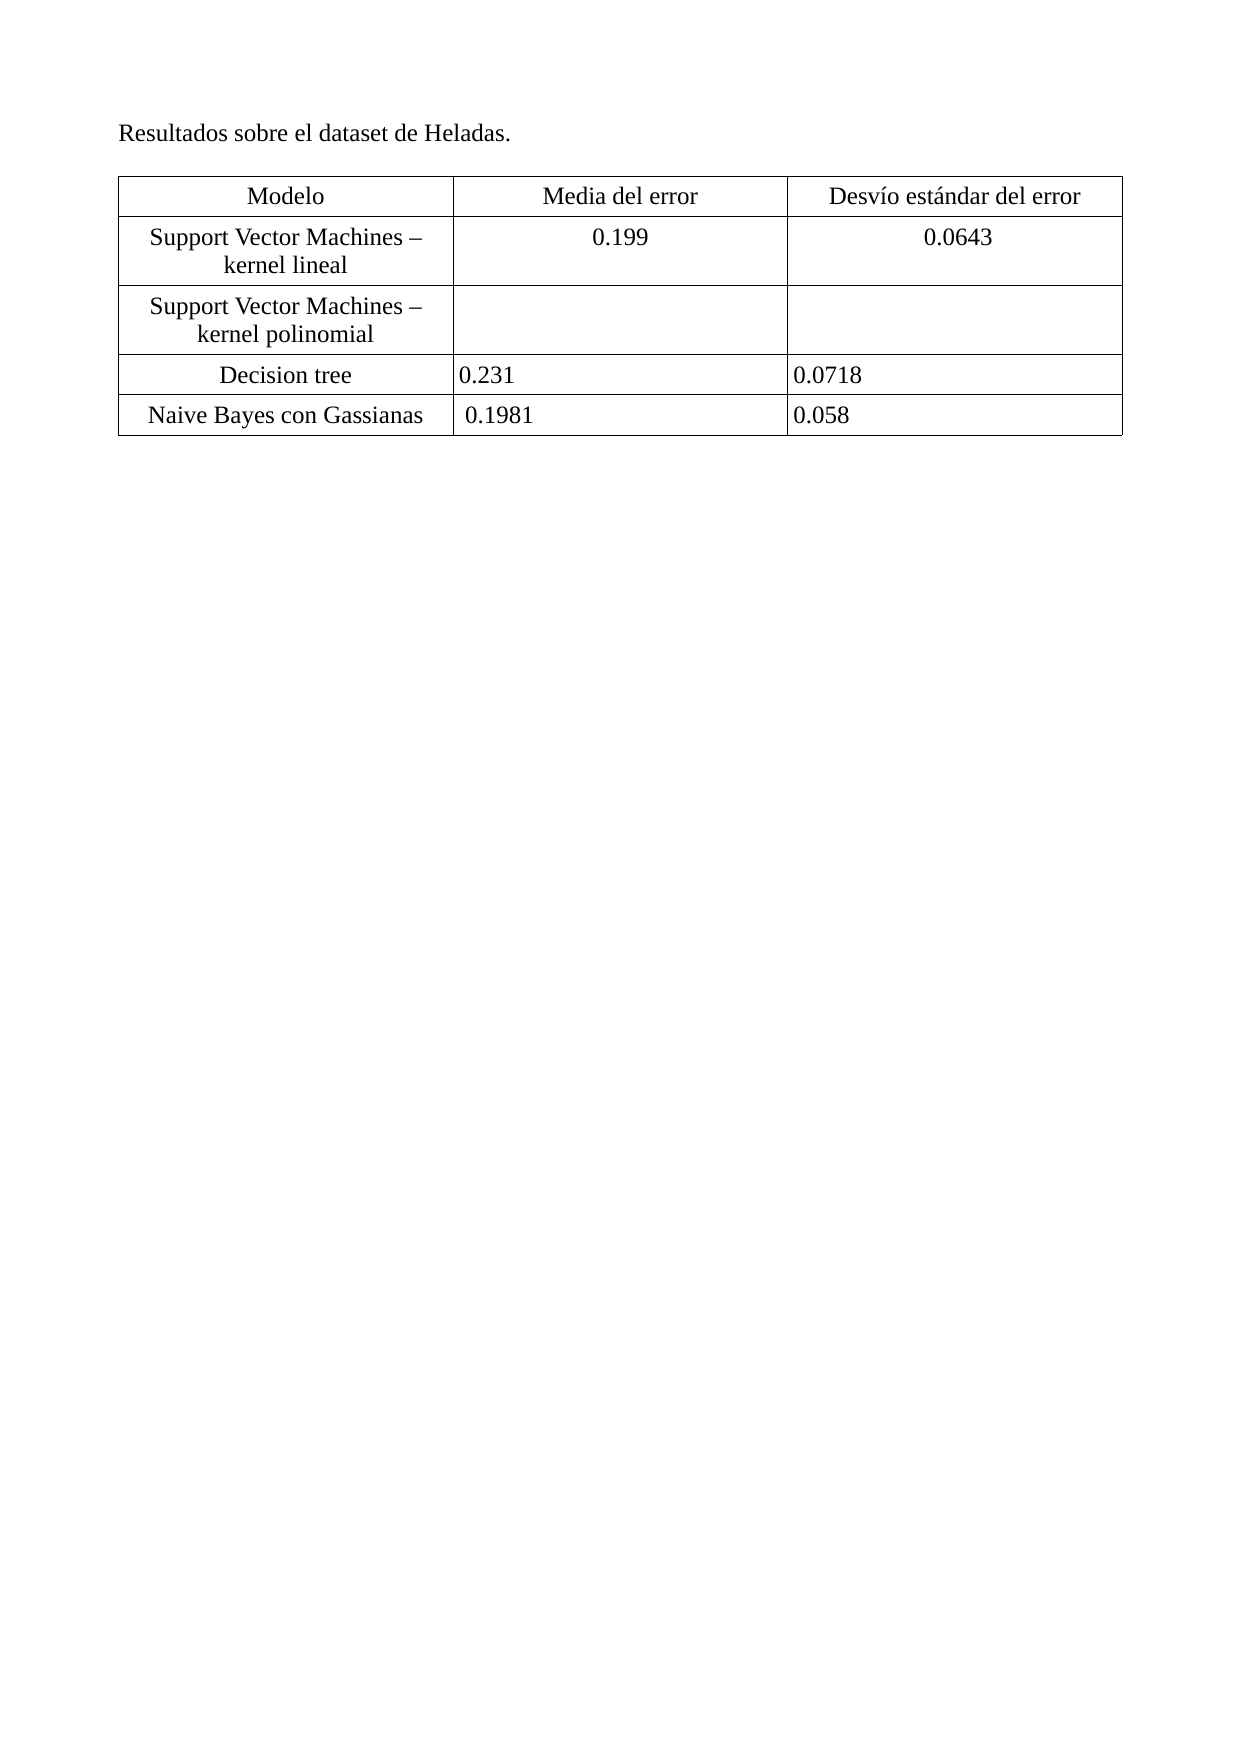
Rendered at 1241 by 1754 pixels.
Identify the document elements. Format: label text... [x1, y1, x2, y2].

text Resultados sobre el dataset de Heladas. [118, 118, 1122, 147]
table_cell Naive Bayes con Gassianas [119, 395, 453, 435]
table_cell 0.0643 [788, 217, 1122, 285]
table_header Desvío estándar del error [788, 177, 1122, 216]
table_cell 0.058 [788, 395, 1122, 435]
table_cell Decision tree [119, 355, 453, 394]
table_cell 0.231 [454, 355, 787, 394]
table_header Media del error [454, 177, 787, 216]
table_cell 0.199 [454, 217, 787, 285]
table_cell 0.0718 [788, 355, 1122, 394]
table_cell Support Vector Machines – kernel lineal [119, 217, 453, 285]
table_cell 0.1981 [454, 395, 787, 435]
table_cell Support Vector Machines – kernel polinomial [119, 286, 453, 354]
table_header Modelo [119, 177, 453, 216]
table_cell [788, 286, 1122, 354]
table_cell [454, 286, 787, 354]
